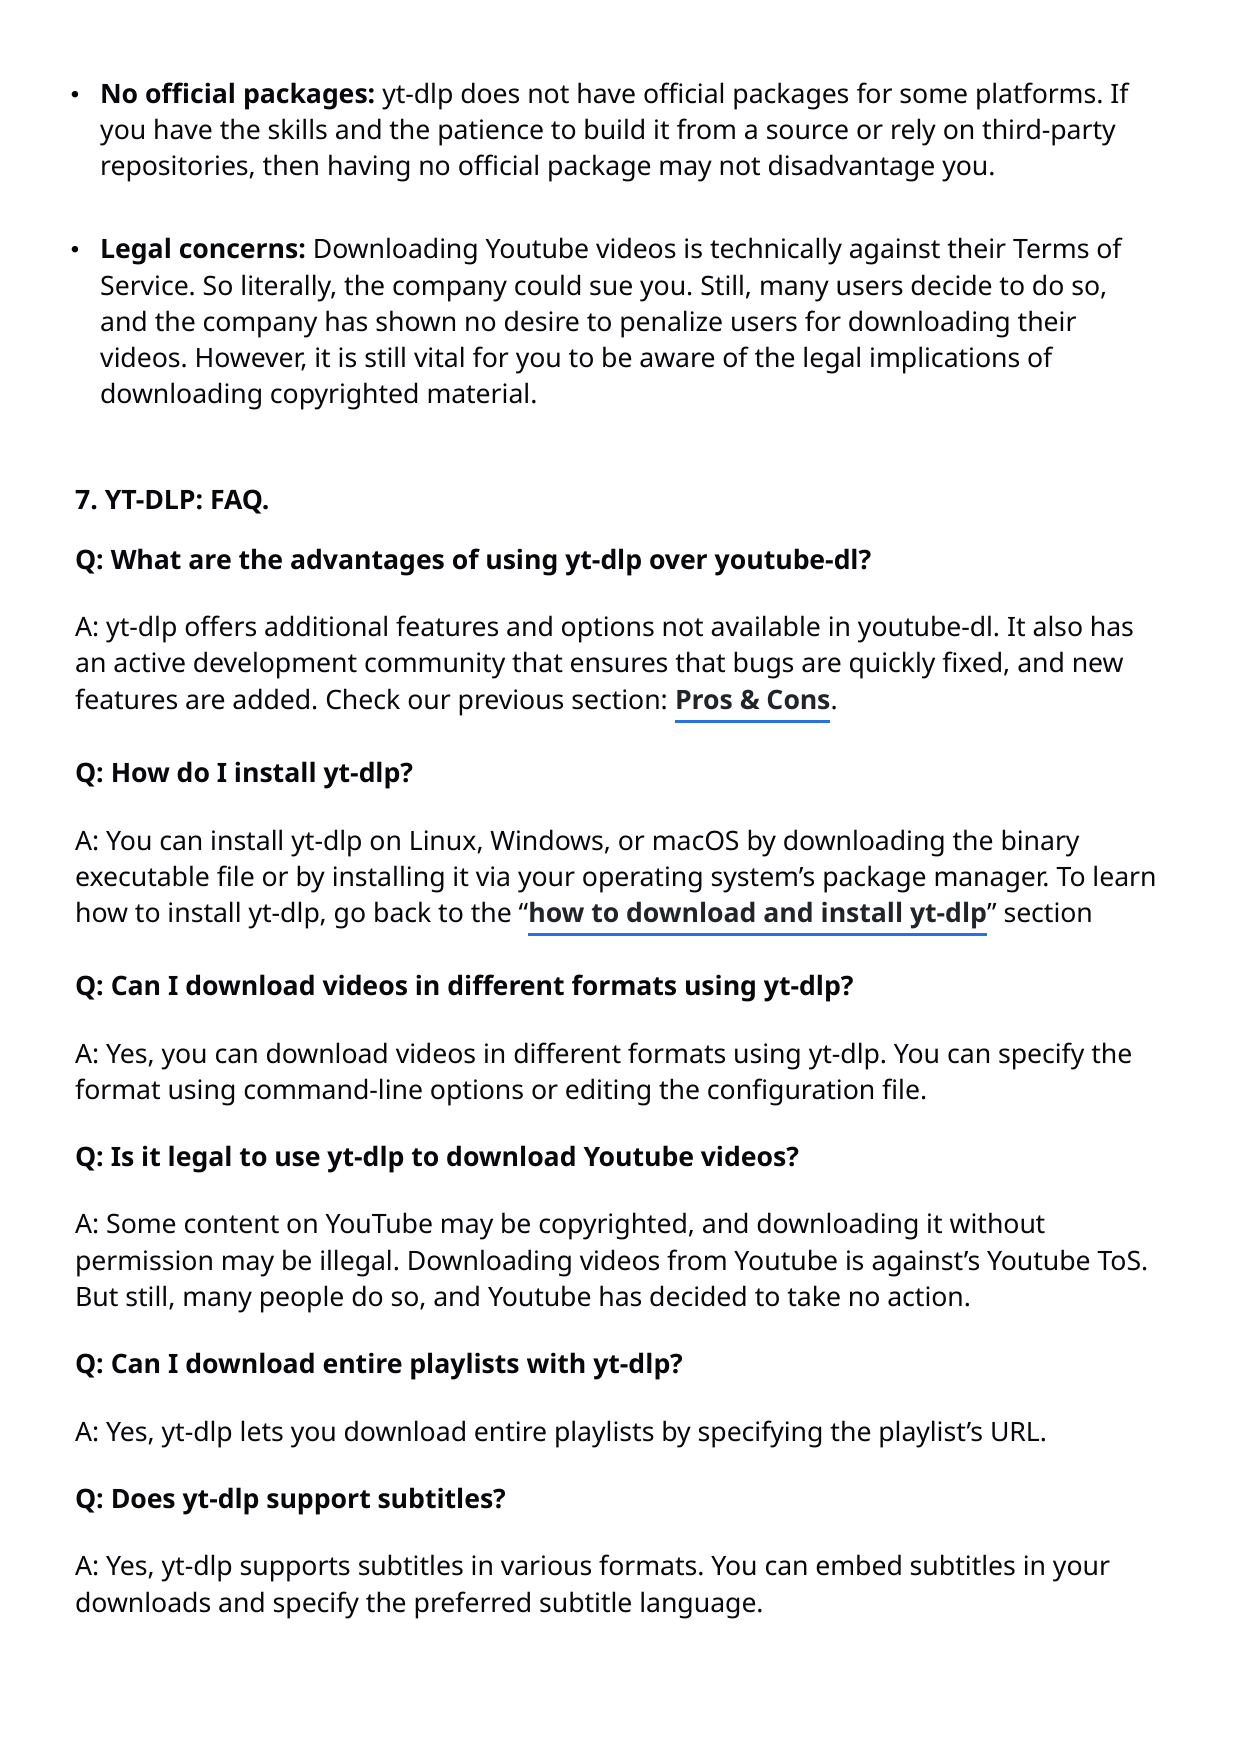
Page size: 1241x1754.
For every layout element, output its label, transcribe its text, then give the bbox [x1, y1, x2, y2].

text Q: How do I install yt-dlp? [75, 754, 1165, 790]
text Q: Is it legal to use yt-dlp to download Youtube videos? [75, 1138, 1165, 1174]
text Q: What are the advantages of using yt-dlp over youtube-dl? [75, 541, 1165, 577]
text A: yt-dlp offers additional features and options not available in youtube-dl. It also has an active development community that ensures that bugs are quickly fixed, and new features are added. Check our previous section: Pros & Cons. [75, 608, 1165, 723]
text A: Yes, yt-dlp lets you download entire playlists by specifying the playlist’s URL. [75, 1413, 1165, 1449]
text Q: Can I download videos in different formats using yt-dlp? [75, 967, 1165, 1003]
text A: You can install yt-dlp on Linux, Windows, or macOS by downloading the binary executable file or by installing it via your operating system’s package manager. To learn how to install yt-dlp, go back to the “how to download and install yt-dlp” section [75, 821, 1165, 936]
list Legal concerns: Downloading Youtube videos is technically against their Terms of Service. So literally, the company could sue you. Still, many users decide to do so, and the company has shown no desire to penalize users for downloading their videos. However, it is still vital for you to be aware of the legal implications of downloading copyrighted material. [75, 230, 1140, 411]
text A: Yes, yt-dlp supports subtitles in various formats. You can embed subtitles in your downloads and specify the preferred subtitle language. [75, 1547, 1165, 1620]
text Q: Can I download entire playlists with yt-dlp? [75, 1345, 1165, 1381]
text Q: Does yt-dlp support subtitles? [75, 1480, 1165, 1516]
text A: Some content on YouTube may be copyrighted, and downloading it without permission may be illegal. Downloading videos from Youtube is against’s Youtube ToS. But still, many people do so, and Youtube has decided to take no action. [75, 1206, 1165, 1314]
subtitle 7. YT-DLP: FAQ. [75, 481, 1165, 517]
list No official packages: yt-dlp does not have official packages for some platforms. If you have the skills and the patience to build it from a source or rely on third-party repositories, then having no official package may not disadvantage you. [75, 75, 1140, 183]
text A: Yes, you can download videos in different formats using yt-dlp. You can specify the format using command-line options or editing the configuration file. [75, 1034, 1165, 1107]
